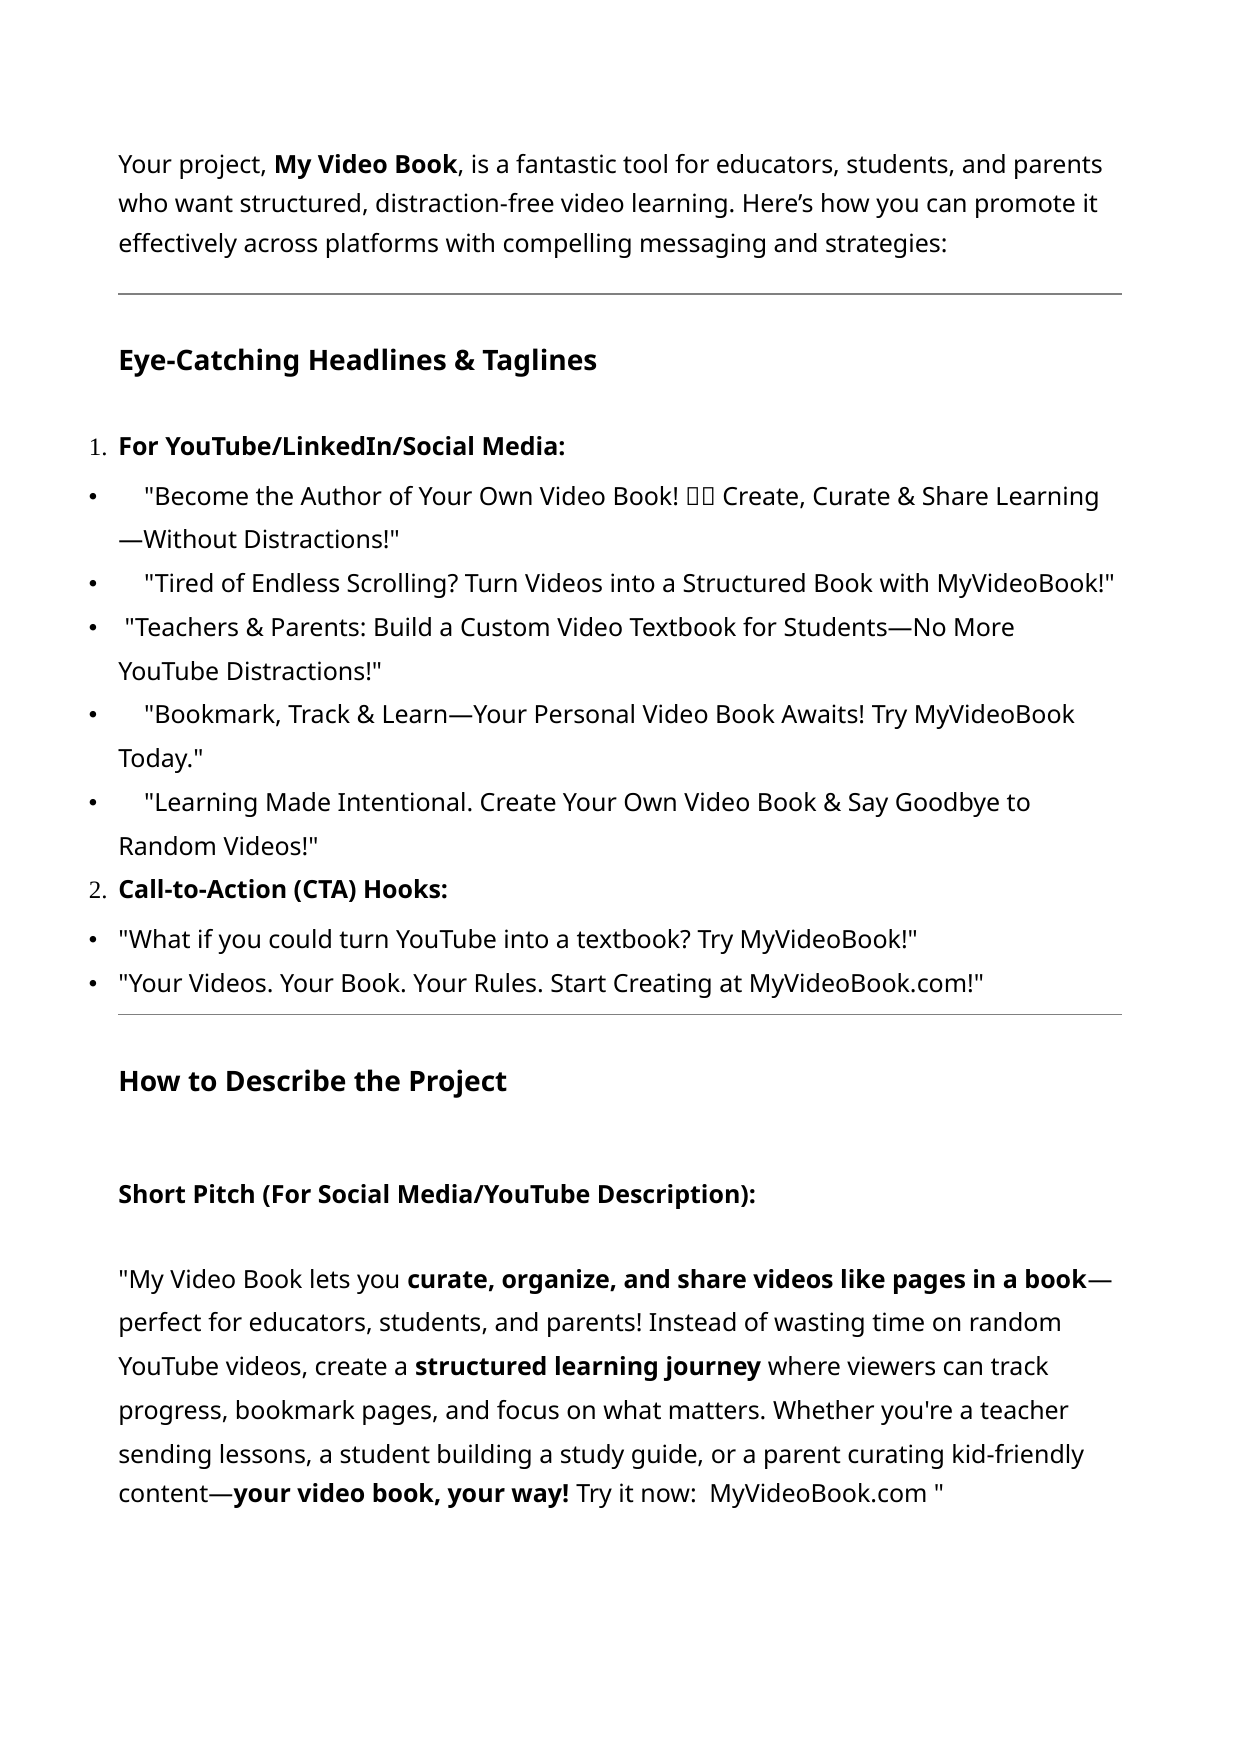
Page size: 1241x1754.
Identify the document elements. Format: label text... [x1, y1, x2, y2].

list Call-to-Action (CTA) Hooks: [118, 862, 1122, 906]
text Your project, My Video Book, is a fantastic tool for educators, students, and parents who want structured, distraction-free video learning. Here’s how you can promote it effectively across platforms with compelling messaging and strategies: [118, 147, 1122, 259]
subtitle Eye-Catching Headlines & Taglines [118, 341, 1122, 379]
subtitle How to Describe the Project [118, 1061, 1122, 1100]
list 🎯 "Learning Made Intentional. Create Your Own Video Book & Say Goodbye to Random Videos!" [118, 775, 1122, 862]
list 🚀 "Tired of Endless Scrolling? Turn Videos into a Structured Book with MyVideoBook!" [118, 556, 1122, 600]
list For YouTube/LinkedIn/Social Media: [118, 418, 1122, 462]
list 📖 "Become the Author of Your Own Video Book! 🎥✨ Create, Curate & Share Learning—Without Distractions!" [118, 468, 1122, 556]
list 🔖 "Bookmark, Track & Learn—Your Personal Video Book Awaits! Try MyVideoBook Today." [118, 687, 1122, 775]
text "My Video Book lets you curate, organize, and share videos like pages in a book—perfect for educators, students, and parents! Instead of wasting time on random YouTube videos, create a structured learning journey where viewers can track progress, bookmark pages, and focus on what matters. Whether you're a teacher sending lessons, a student building a study guide, or a parent curating kid-friendly content—your video book, your way! Try it now: MyVideoBook.com" [118, 1252, 1122, 1514]
list "What if you could turn YouTube into a textbook? Try MyVideoBook!" [118, 912, 1122, 956]
list 👩‍🏫 "Teachers & Parents: Build a Custom Video Textbook for Students—No More YouTube Distractions!" [118, 600, 1122, 687]
list "Your Videos. Your Book. Your Rules. Start Creating at MyVideoBook.com!" [118, 956, 1122, 1000]
subtitle Short Pitch (For Social Media/YouTube Description): [118, 1167, 1122, 1211]
